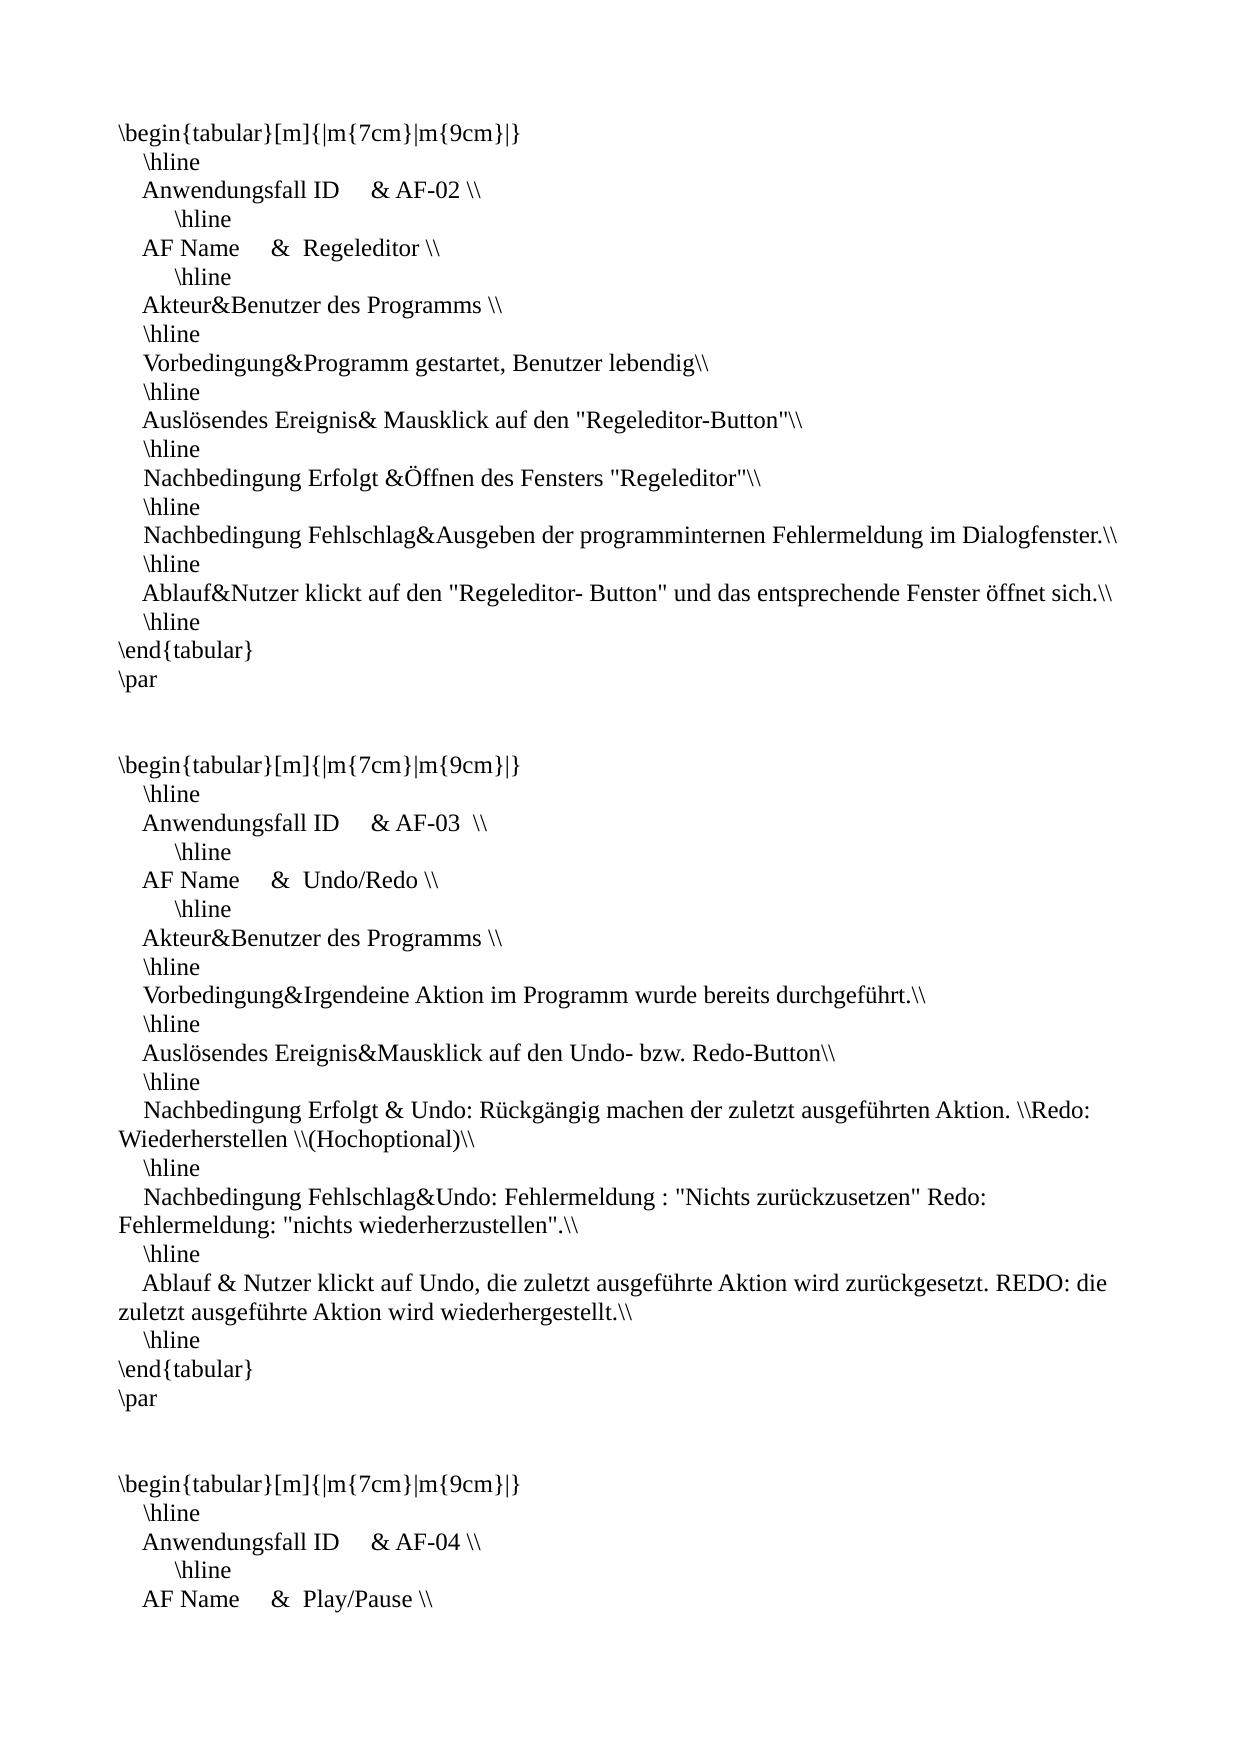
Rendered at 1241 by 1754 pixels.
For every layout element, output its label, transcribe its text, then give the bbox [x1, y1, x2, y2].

text \end{tabular} [118, 1354, 1122, 1383]
text \hline [118, 1153, 1122, 1182]
text Anwendungsfall ID & AF-02 \\ [118, 176, 1122, 204]
text \hline [118, 147, 1122, 176]
text \begin{tabular}[m]{|m{7cm}|m{9cm}|} [118, 1469, 1122, 1498]
text \par [118, 664, 1122, 693]
text \begin{tabular}[m]{|m{7cm}|m{9cm}|} [118, 118, 1122, 147]
text \hline [118, 1326, 1122, 1354]
text AF Name & Play/Pause \\ [118, 1584, 1122, 1613]
text \hline [118, 894, 1122, 923]
text \hline [118, 492, 1122, 521]
text Akteur&Benutzer des Programms \\ [118, 923, 1122, 952]
text \hline [118, 1067, 1122, 1096]
text \hline [118, 1556, 1122, 1584]
text \hline [118, 204, 1122, 233]
text Nachbedingung Erfolgt & Undo: Rückgängig machen der zuletzt ausgeführten Aktion. \\Redo: Wiederherstellen \\(Hochoptional)\\ [118, 1096, 1122, 1153]
text Nachbedingung Erfolgt &Öffnen des Fensters "Regeleditor"\\ [118, 463, 1122, 492]
text \hline [118, 607, 1122, 636]
text AF Name & Undo/Redo \\ [118, 866, 1122, 894]
text \hline [118, 837, 1122, 866]
text AF Name & Regeleditor \\ [118, 233, 1122, 262]
text \hline [118, 319, 1122, 348]
text Vorbedingung&Irgendeine Aktion im Programm wurde bereits durchgeführt.\\ [118, 981, 1122, 1009]
text \hline [118, 1009, 1122, 1038]
text Ablauf&Nutzer klickt auf den "Regeleditor- Button" und das entsprechende Fenster öffnet sich.\\ [118, 578, 1122, 607]
text \hline [118, 377, 1122, 406]
text Akteur&Benutzer des Programms \\ [118, 291, 1122, 319]
text \hline [118, 262, 1122, 291]
text Auslösendes Ereignis&Mausklick auf den Undo- bzw. Redo-Button\\ [118, 1038, 1122, 1067]
text Nachbedingung Fehlschlag&Undo: Fehlermeldung : "Nichts zurückzusetzen" Redo: Fehlermeldung: "nichts wiederherzustellen".\\ [118, 1182, 1122, 1239]
text Ablauf & Nutzer klickt auf Undo, die zuletzt ausgeführte Aktion wird zurückgesetzt. REDO: die zuletzt ausgeführte Aktion wird wiederhergestellt.\\ [118, 1268, 1122, 1326]
text \hline [118, 1498, 1122, 1527]
text Auslösendes Ereignis& Mausklick auf den "Regeleditor-Button"\\ [118, 406, 1122, 434]
text \hline [118, 952, 1122, 981]
text \begin{tabular}[m]{|m{7cm}|m{9cm}|} [118, 751, 1122, 779]
text Anwendungsfall ID & AF-03 \\ [118, 808, 1122, 837]
text \hline [118, 434, 1122, 463]
text \hline [118, 549, 1122, 578]
text Vorbedingung&Programm gestartet, Benutzer lebendig\\ [118, 348, 1122, 377]
text \hline [118, 1239, 1122, 1268]
text \par [118, 1383, 1122, 1412]
text \hline [118, 779, 1122, 808]
text Anwendungsfall ID & AF-04 \\ [118, 1527, 1122, 1556]
text \end{tabular} [118, 636, 1122, 664]
text Nachbedingung Fehlschlag&Ausgeben der programminternen Fehlermeldung im Dialogfenster.\\ [118, 521, 1122, 549]
